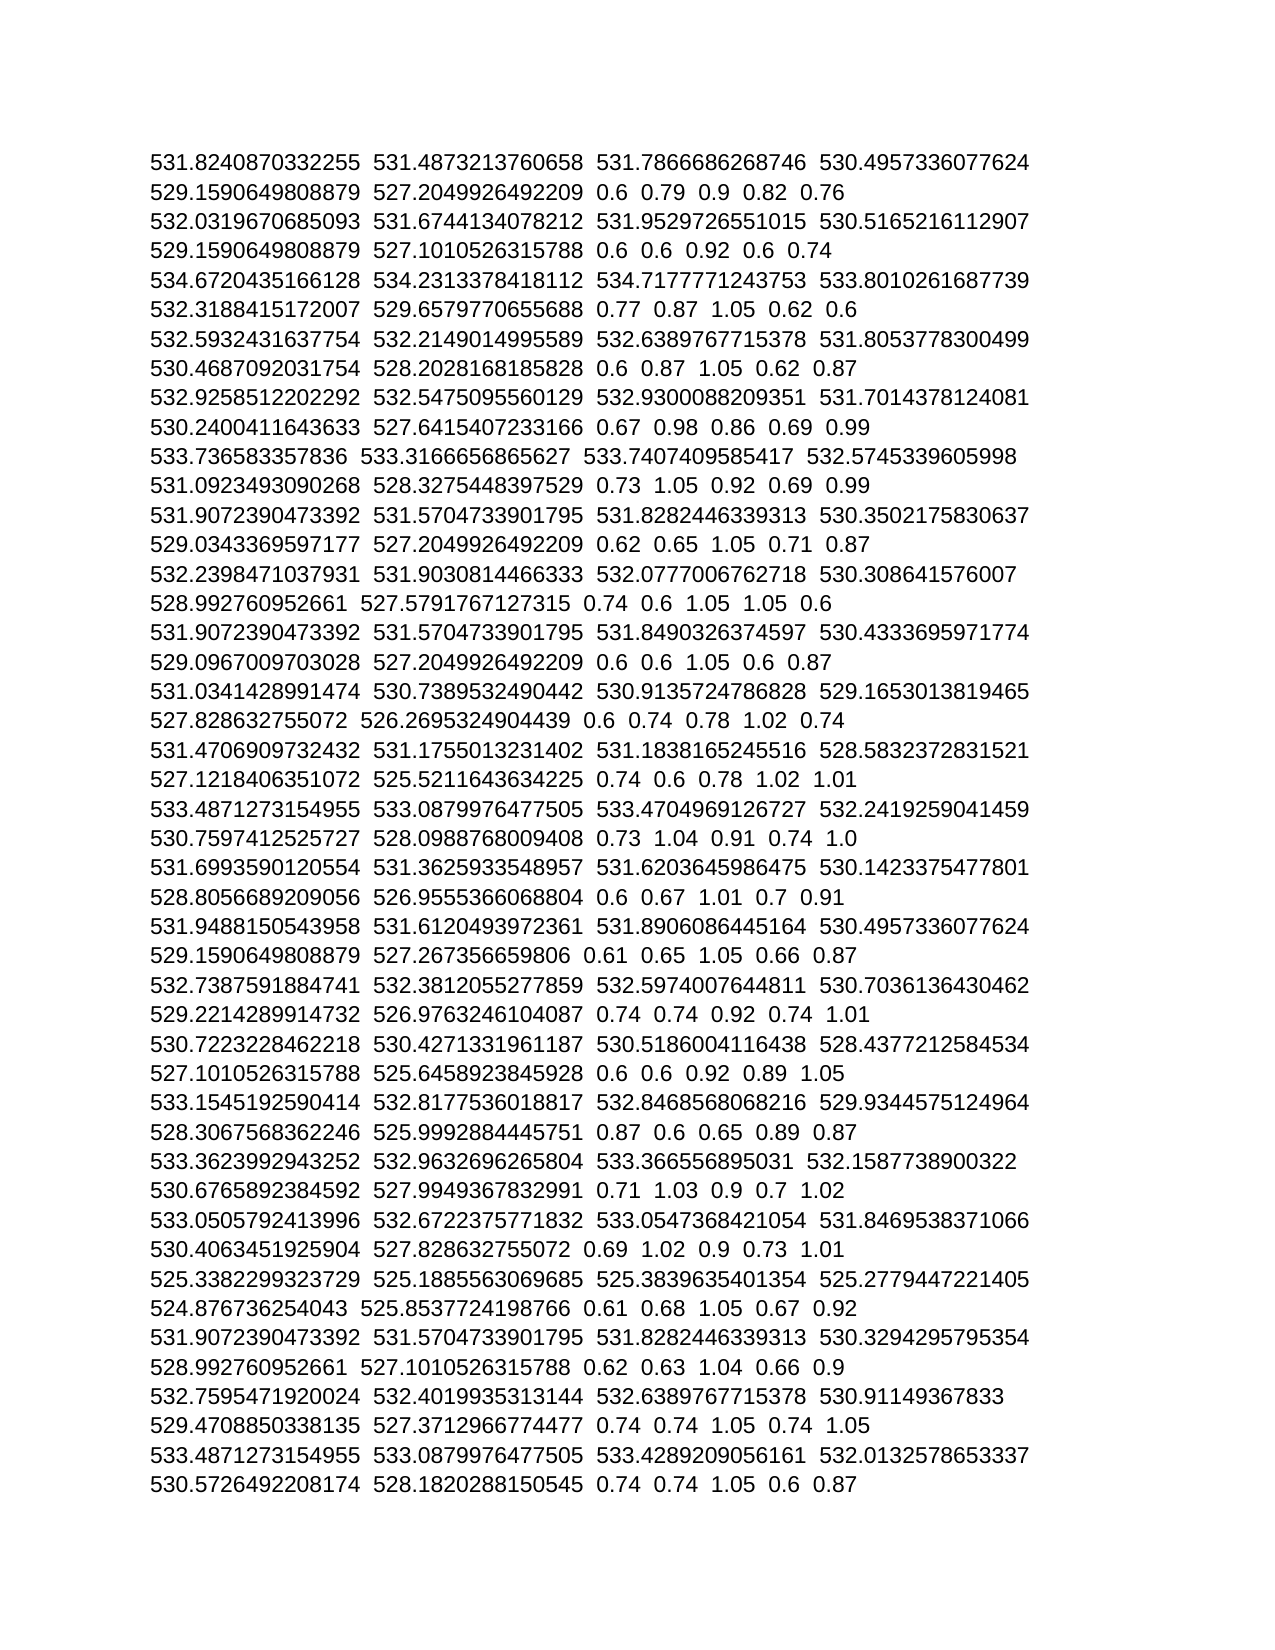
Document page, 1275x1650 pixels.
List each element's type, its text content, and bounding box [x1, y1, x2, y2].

text 525.3382299323729 525.1885563069685 525.3839635401354 525.2779447221405 524.876736254043 525.8537724198766 0.61 0.68 1.05 0.67 0.92 [150, 1266, 1125, 1321]
text 532.7387591884741 532.3812055277859 532.5974007644811 530.7036136430462 529.2214289914732 526.9763246104087 0.74 0.74 0.92 0.74 1.01 [150, 972, 1125, 1027]
text 531.9072390473392 531.5704733901795 531.8490326374597 530.4333695971774 529.0967009703028 527.2049926492209 0.6 0.6 1.05 0.6 0.87 [150, 620, 1125, 675]
text 531.6993590120554 531.3625933548957 531.6203645986475 530.1423375477801 528.8056689209056 526.9555366068804 0.6 0.67 1.01 0.7 0.91 [150, 855, 1125, 910]
text 530.7223228462218 530.4271331961187 530.5186004116438 528.4377212584534 527.1010526315788 525.6458923845928 0.6 0.6 0.92 0.89 1.05 [150, 1031, 1125, 1086]
text 532.0319670685093 531.6744134078212 531.9529726551015 530.5165216112907 529.1590649808879 527.1010526315788 0.6 0.6 0.92 0.6 0.74 [150, 209, 1125, 264]
text 532.9258512202292 532.5475095560129 532.9300088209351 531.7014378124081 530.2400411643633 527.6415407233166 0.67 0.98 0.86 0.69 0.99 [150, 385, 1125, 440]
text 533.736583357836 533.3166656865627 533.7407409585417 532.5745339605998 531.0923493090268 528.3275448397529 0.73 1.05 0.92 0.69 0.99 [150, 444, 1125, 499]
text 532.5932431637754 532.2149014995589 532.6389767715378 531.8053778300499 530.4687092031754 528.2028168185828 0.6 0.87 1.05 0.62 0.87 [150, 326, 1125, 381]
text 531.9488150543958 531.6120493972361 531.8906086445164 530.4957336077624 529.1590649808879 527.267356659806 0.61 0.65 1.05 0.66 0.87 [150, 914, 1125, 969]
text 531.4706909732432 531.1755013231402 531.1838165245516 528.5832372831521 527.1218406351072 525.5211643634225 0.74 0.6 0.78 1.02 1.01 [150, 737, 1125, 792]
text 533.4871273154955 533.0879976477505 533.4289209056161 532.0132578653337 530.5726492208174 528.1820288150545 0.74 0.74 1.05 0.6 0.87 [150, 1442, 1125, 1497]
text 533.1545192590414 532.8177536018817 532.8468568068216 529.9344575124964 528.3067568362246 525.9992884445751 0.87 0.6 0.65 0.89 0.87 [150, 1090, 1125, 1145]
text 533.3623992943252 532.9632696265804 533.366556895031 532.1587738900322 530.6765892384592 527.9949367832991 0.71 1.03 0.9 0.7 1.02 [150, 1149, 1125, 1204]
text 534.6720435166128 534.2313378418112 534.7177771243753 533.8010261687739 532.3188415172007 529.6579770655688 0.77 0.87 1.05 0.62 0.6 [150, 267, 1125, 322]
text 531.0341428991474 530.7389532490442 530.9135724786828 529.1653013819465 527.828632755072 526.2695324904439 0.6 0.74 0.78 1.02 0.74 [150, 679, 1125, 734]
text 532.2398471037931 531.9030814466333 532.0777006762718 530.308641576007 528.992760952661 527.5791767127315 0.74 0.6 1.05 1.05 0.6 [150, 561, 1125, 616]
text 532.7595471920024 532.4019935313144 532.6389767715378 530.91149367833 529.4708850338135 527.3712966774477 0.74 0.74 1.05 0.74 1.05 [150, 1384, 1125, 1439]
text 533.4871273154955 533.0879976477505 533.4704969126727 532.2419259041459 530.7597412525727 528.0988768009408 0.73 1.04 0.91 0.74 1.0 [150, 796, 1125, 851]
text 533.0505792413996 532.6722375771832 533.0547368421054 531.8469538371066 530.4063451925904 527.828632755072 0.69 1.02 0.9 0.73 1.01 [150, 1207, 1125, 1262]
text 531.8240870332255 531.4873213760658 531.7866686268746 530.4957336077624 529.1590649808879 527.2049926492209 0.6 0.79 0.9 0.82 0.76 [150, 150, 1125, 205]
text 531.9072390473392 531.5704733901795 531.8282446339313 530.3294295795354 528.992760952661 527.1010526315788 0.62 0.63 1.04 0.66 0.9 [150, 1325, 1125, 1380]
text 531.9072390473392 531.5704733901795 531.8282446339313 530.3502175830637 529.0343369597177 527.2049926492209 0.62 0.65 1.05 0.71 0.87 [150, 502, 1125, 557]
